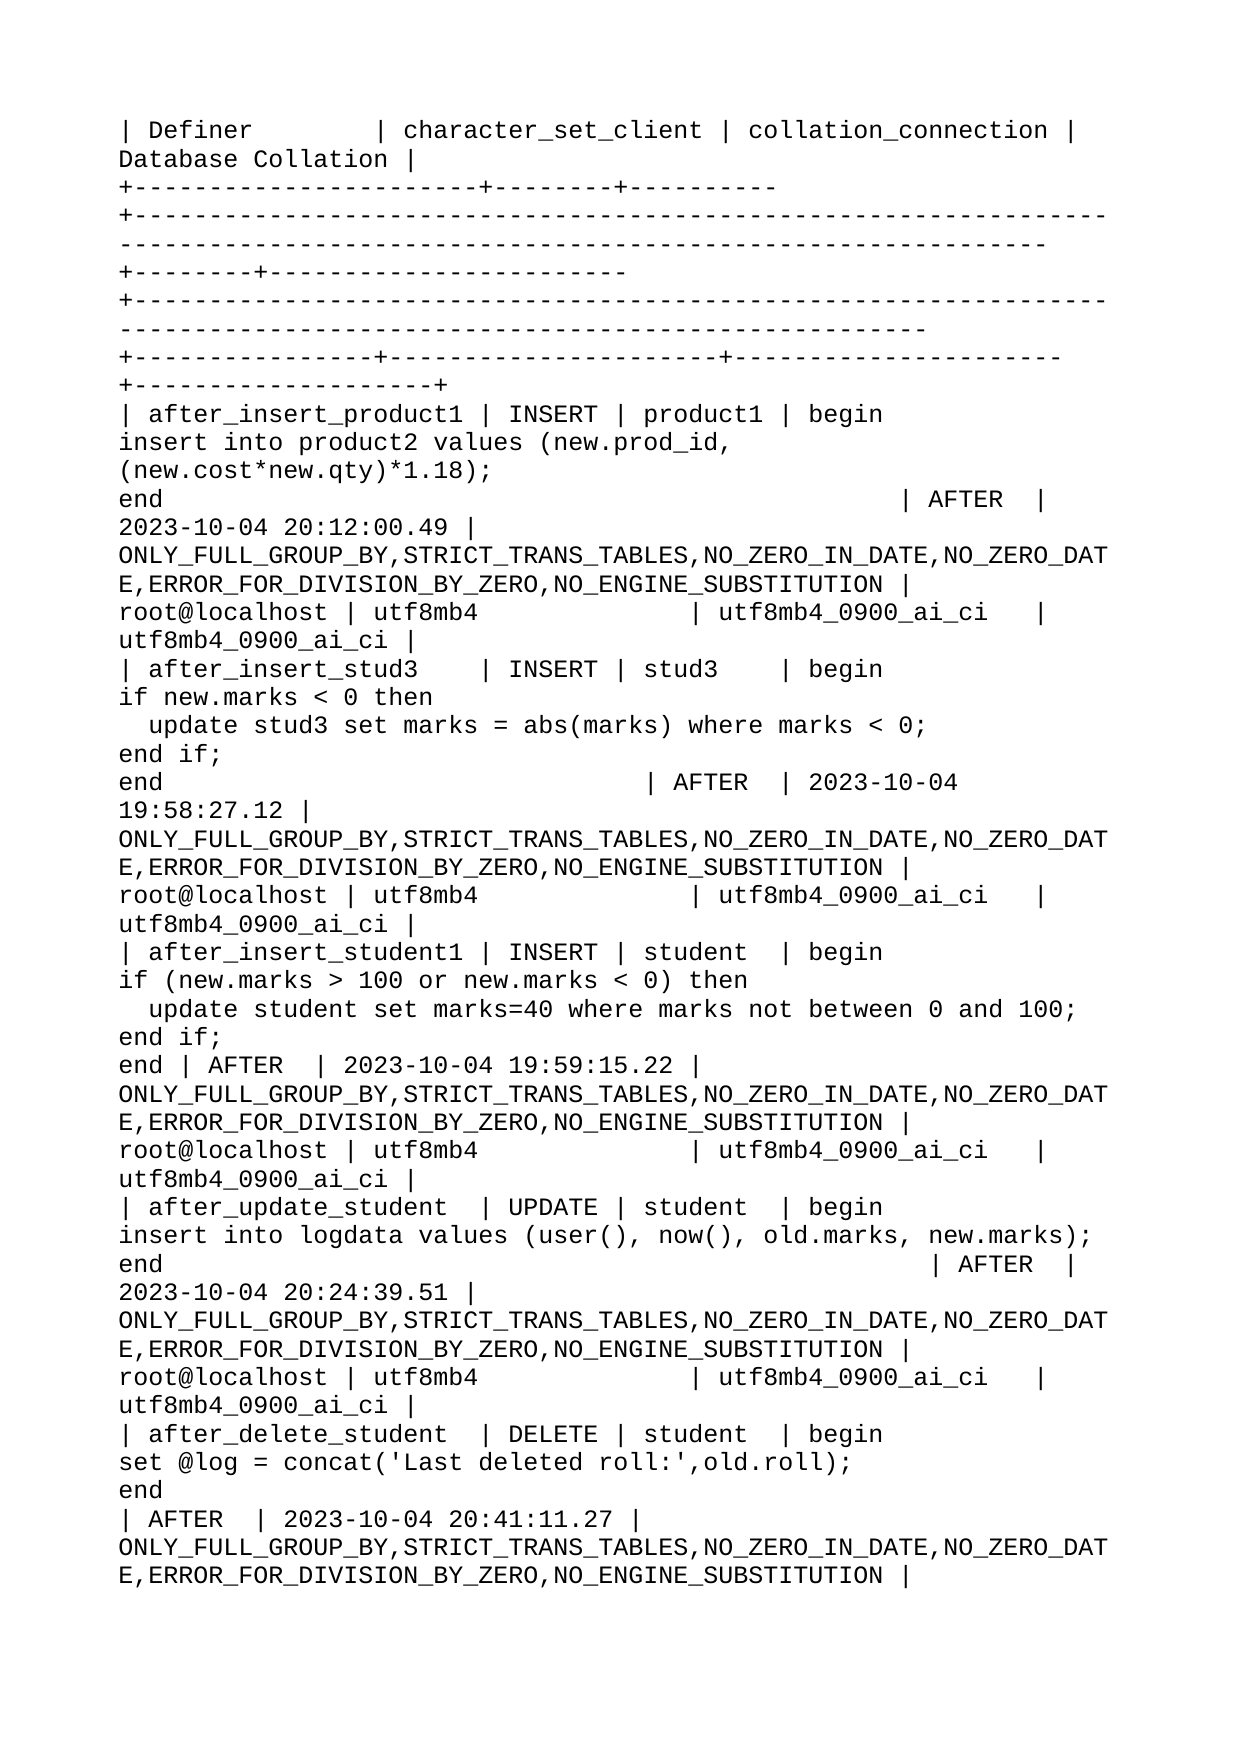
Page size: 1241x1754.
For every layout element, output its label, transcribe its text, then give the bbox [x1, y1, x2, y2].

text | Definer | character_set_client | collation_connection | Database Collation | [118, 118, 1122, 175]
text end | AFTER | 2023-10-04 20:12:00.49 | ONLY_FULL_GROUP_BY,STRICT_TRANS_TABLES,NO_ZERO_IN_DATE,NO_ZERO_DATE,ERROR_FOR_DIVISION_BY_ZERO,NO_ENGINE_SUBSTITUTION | root@localhost | utf8mb4 | utf8mb4_0900_ai_ci | utf8mb4_0900_ai_ci | [118, 486, 1122, 656]
text end | AFTER | 2023-10-04 20:24:39.51 | ONLY_FULL_GROUP_BY,STRICT_TRANS_TABLES,NO_ZERO_IN_DATE,NO_ZERO_DATE,ERROR_FOR_DIVISION_BY_ZERO,NO_ENGINE_SUBSTITUTION | root@localhost | utf8mb4 | utf8mb4_0900_ai_ci | utf8mb4_0900_ai_ci | [118, 1251, 1122, 1421]
text +-----------------------+--------+----------+-------------------------------------------------------------------------------------------------------------------------------+--------+------------------------+-----------------------------------------------------------------------------------------------------------------------+----------------+----------------------+----------------------+--------------------+ [118, 175, 1122, 401]
text end | AFTER | 2023-10-04 19:58:27.12 | ONLY_FULL_GROUP_BY,STRICT_TRANS_TABLES,NO_ZERO_IN_DATE,NO_ZERO_DATE,ERROR_FOR_DIVISION_BY_ZERO,NO_ENGINE_SUBSTITUTION | root@localhost | utf8mb4 | utf8mb4_0900_ai_ci | utf8mb4_0900_ai_ci | [118, 770, 1122, 940]
text update stud3 set marks = abs(marks) where marks < 0; [118, 713, 1122, 741]
text | after_delete_student | DELETE | student | begin [118, 1421, 1122, 1450]
text end | AFTER | 2023-10-04 19:59:15.22 | ONLY_FULL_GROUP_BY,STRICT_TRANS_TABLES,NO_ZERO_IN_DATE,NO_ZERO_DATE,ERROR_FOR_DIVISION_BY_ZERO,NO_ENGINE_SUBSTITUTION | root@localhost | utf8mb4 | utf8mb4_0900_ai_ci | utf8mb4_0900_ai_ci | [118, 1053, 1122, 1195]
text | after_insert_product1 | INSERT | product1 | begin [118, 401, 1122, 430]
text end | AFTER | 2023-10-04 20:41:11.27 | ONLY_FULL_GROUP_BY,STRICT_TRANS_TABLES,NO_ZERO_IN_DATE,NO_ZERO_DATE,ERROR_FOR_DIVISION_BY_ZERO,NO_ENGINE_SUBSTITUTION | [118, 1478, 1122, 1591]
text set @log = concat('Last deleted roll:',old.roll); [118, 1450, 1122, 1478]
text insert into logdata values (user(), now(), old.marks, new.marks); [118, 1223, 1122, 1251]
text if (new.marks > 100 or new.marks < 0) then [118, 968, 1122, 996]
text end if; [118, 1025, 1122, 1053]
text insert into product2 values (new.prod_id, (new.cost*new.qty)*1.18); [118, 430, 1122, 486]
text end if; [118, 741, 1122, 770]
text | after_update_student | UPDATE | student | begin [118, 1195, 1122, 1223]
text if new.marks < 0 then [118, 685, 1122, 713]
text update student set marks=40 where marks not between 0 and 100; [118, 996, 1122, 1025]
text | after_insert_stud3 | INSERT | stud3 | begin [118, 656, 1122, 685]
text | after_insert_student1 | INSERT | student | begin [118, 940, 1122, 968]
